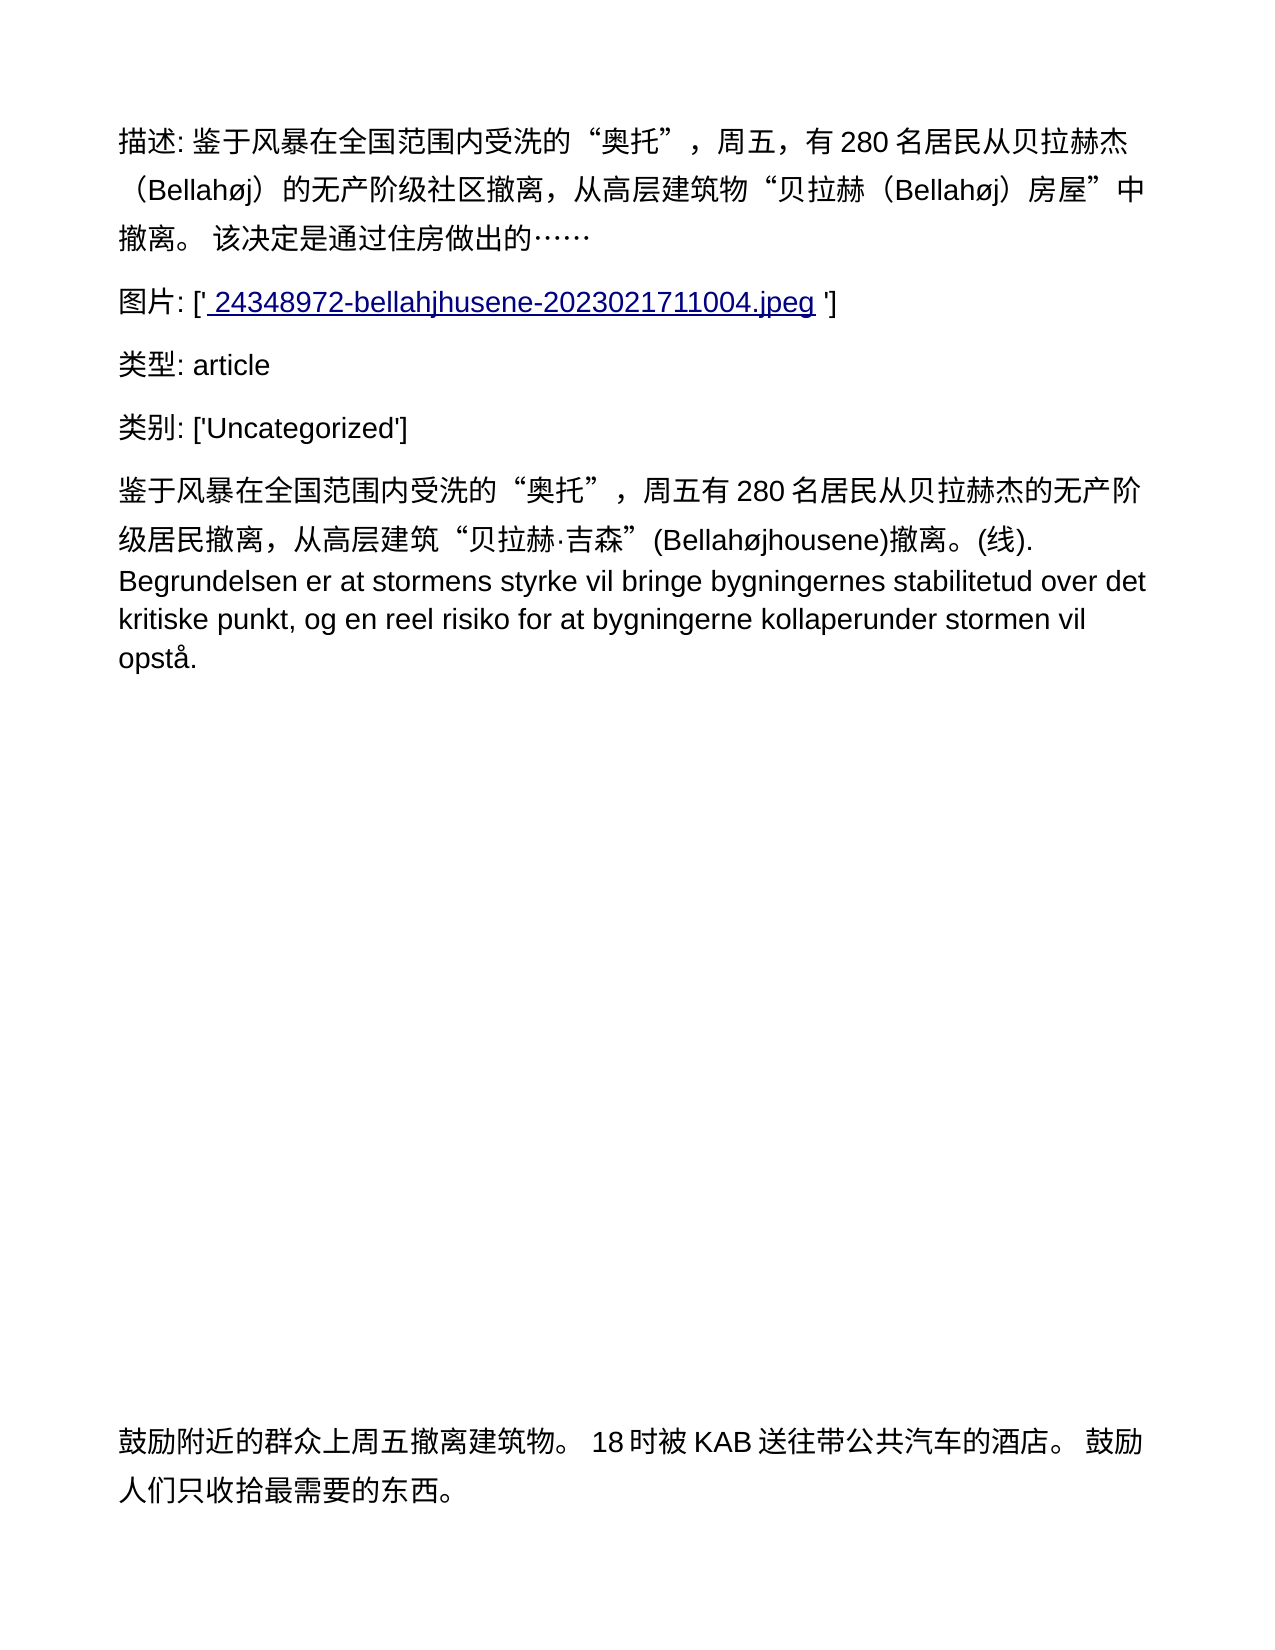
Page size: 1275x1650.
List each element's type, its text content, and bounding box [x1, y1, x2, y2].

text 类别: ['Uncategorized'] [118, 404, 1157, 447]
text 图片: [' 24348972-bellahjhusene-2023021711004.jpeg '] [118, 278, 1157, 321]
text 类型: article [118, 341, 1157, 384]
text 描述: 鉴于风暴在全国范围内受洗的“奥托”，周五，有280名居民从贝拉赫杰（Bellahøj）的无产阶级社区撤离，从高层建筑物“贝拉赫（Bellahøj）房屋”中撤离。 该决定是通过住房做出的…… [118, 118, 1157, 257]
text 鉴于风暴在全国范围内受洗的“奥托”，周五有280名居民从贝拉赫杰的无产阶级居民撤离，从高层建筑“贝拉赫·吉森”(Bellahøjhousene)撤离。(线). Begrundelsen er at stormens styrke vil bringe bygningernes stabilitetud over det kritiske punkt, og en reel risiko for at bygningerne kollaperunder stormen vil opstå. [118, 468, 1157, 674]
text 鼓励附近的群众上周五撤离建筑物。 18时被KAB送往带公共汽车的酒店。 鼓励人们只收拾最需要的东西。 [118, 694, 1157, 1510]
